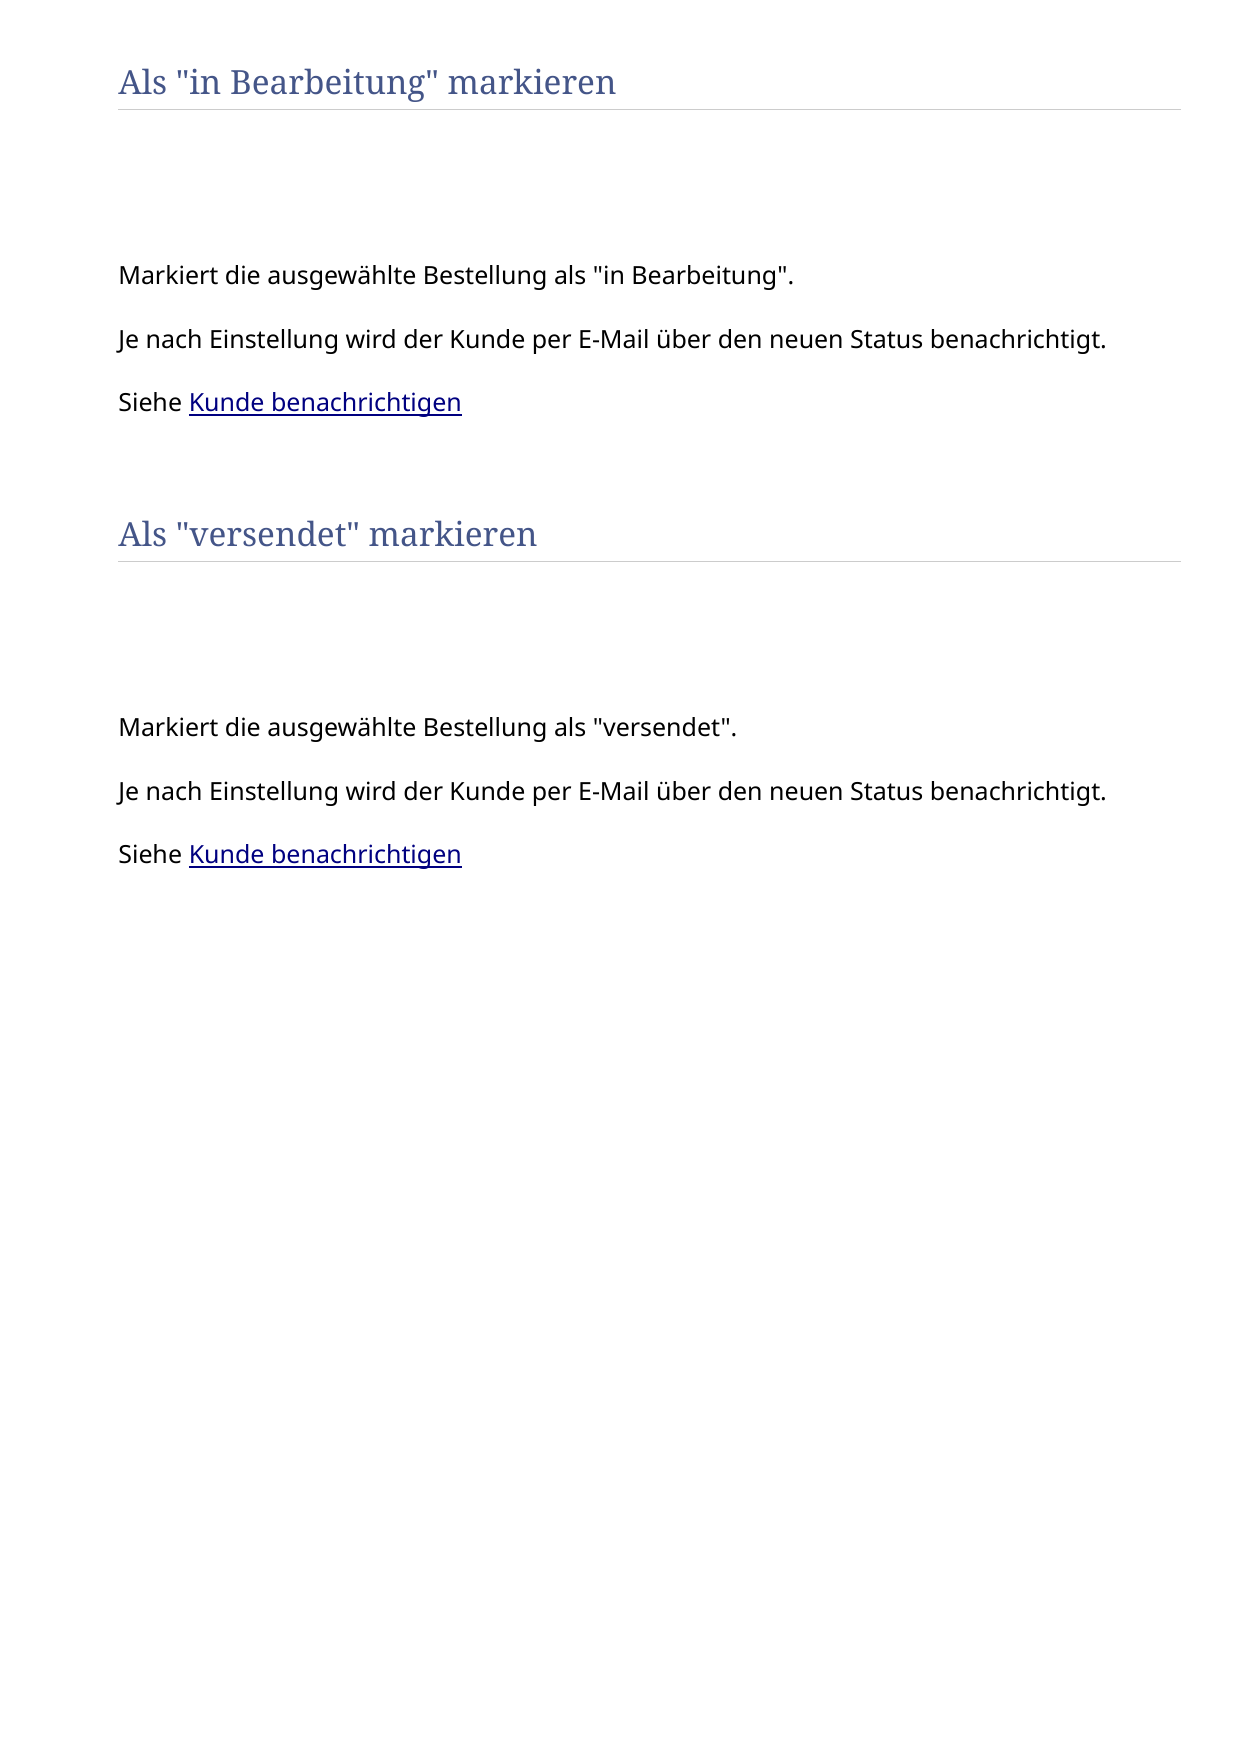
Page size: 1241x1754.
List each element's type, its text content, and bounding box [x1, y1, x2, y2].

text Je nach Einstellung wird der Kunde per E-Mail über den neuen Status benachrichtigt. [118, 322, 1181, 356]
subtitle Als "versendet" markieren [118, 511, 1181, 561]
text Markiert die ausgewählte Bestellung als "in Bearbeitung". [118, 258, 1181, 292]
text Siehe Kunde benachrichtigen [118, 385, 1181, 419]
text Siehe Kunde benachrichtigen [118, 837, 1181, 871]
text Markiert die ausgewählte Bestellung als "versendet". [118, 710, 1181, 744]
subtitle Als "in Bearbeitung" markieren [118, 59, 1181, 109]
text Je nach Einstellung wird der Kunde per E-Mail über den neuen Status benachrichtigt. [118, 774, 1181, 808]
